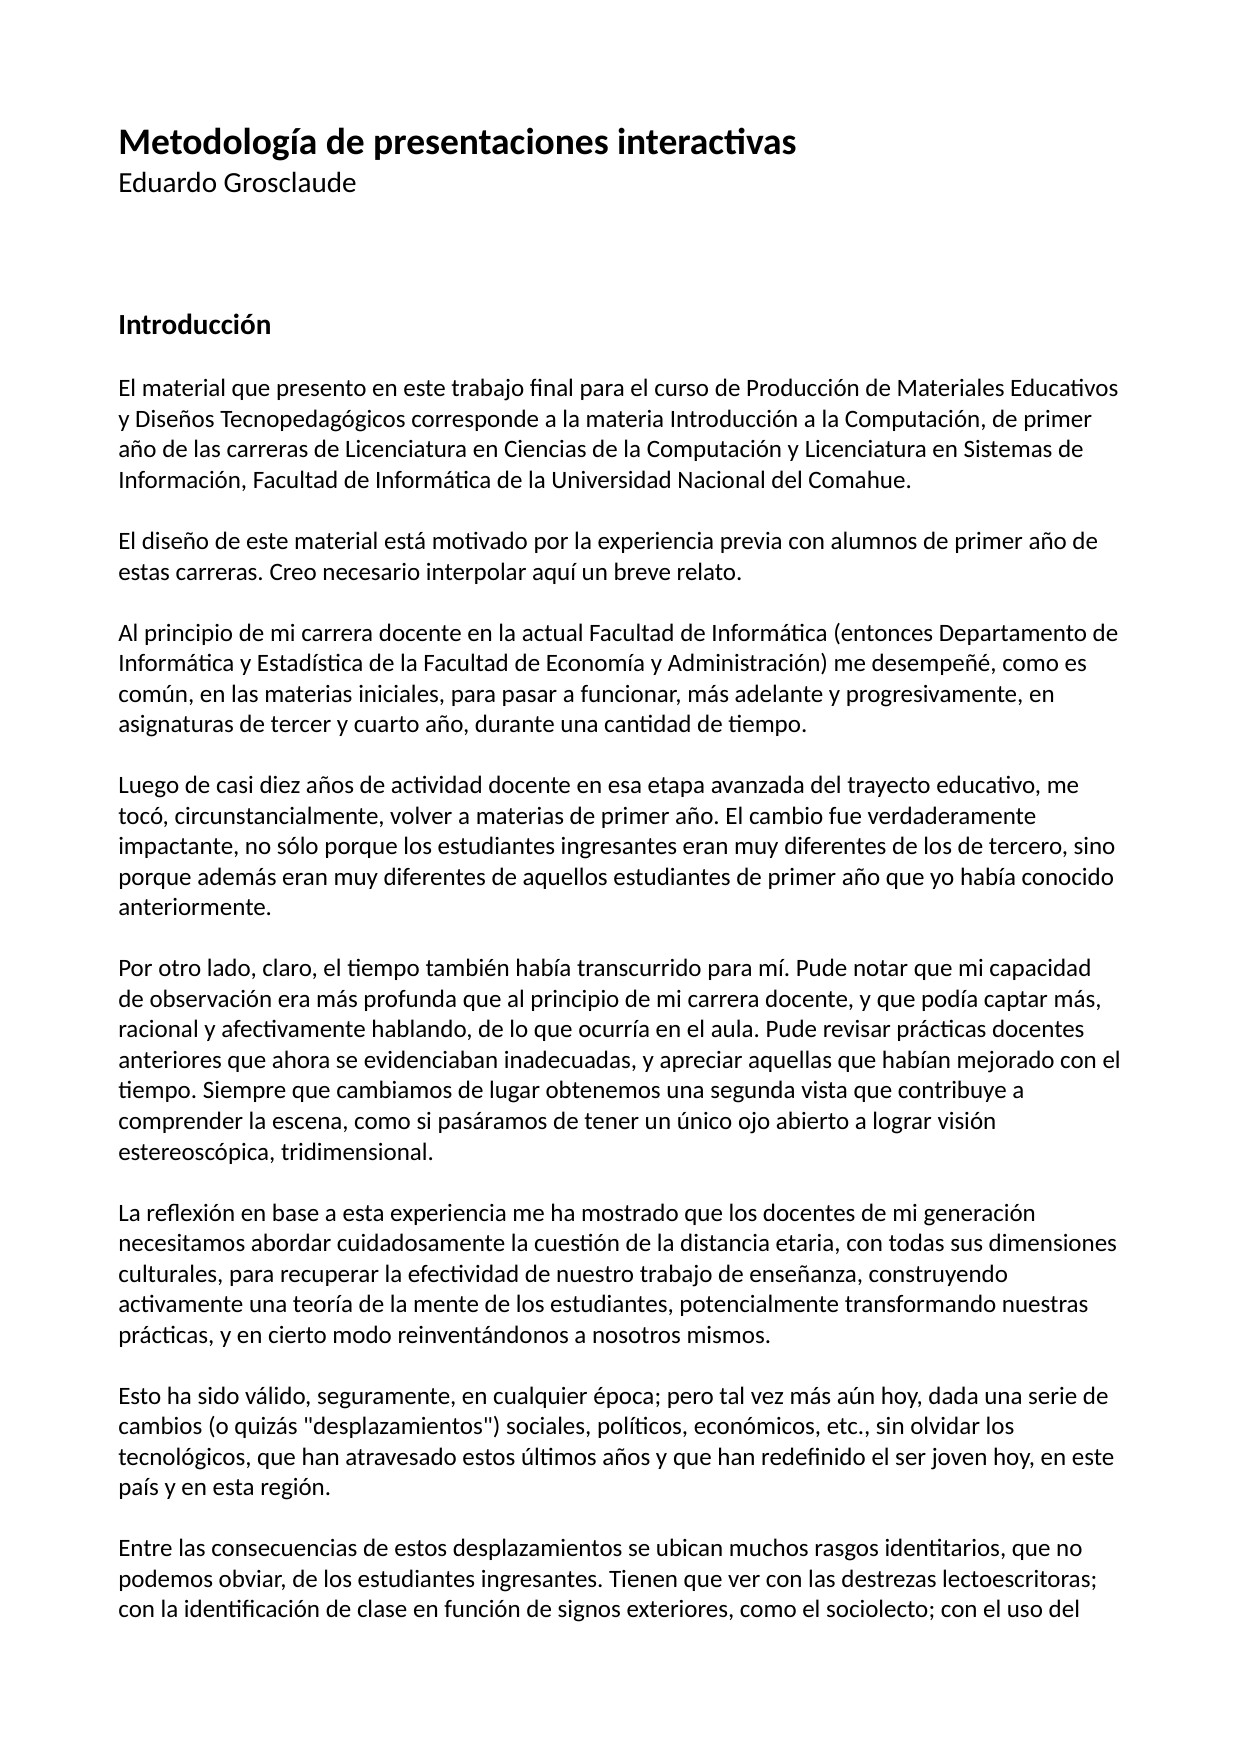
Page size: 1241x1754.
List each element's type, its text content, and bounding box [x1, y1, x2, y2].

text Metodología de presentaciones interactivas [118, 118, 1122, 164]
text La reflexión en base a esta experiencia me ha mostrado que los docentes de mi generación necesitamos abordar cuidadosamente la cuestión de la distancia etaria, con todas sus dimensiones culturales, para recuperar la efectividad de nuestro trabajo de enseñanza, construyendo activamente una teoría de la mente de los estudiantes, potencialmente transformando nuestras prácticas, y en cierto modo reinventándonos a nosotros mismos. [118, 1197, 1122, 1349]
text Entre las consecuencias de estos desplazamientos se ubican muchos rasgos identitarios, que no podemos obviar, de los estudiantes ingresantes. Tienen que ver con las destrezas lectoescritoras; con la identificación de clase en función de signos exteriores, como el sociolecto; con el uso del [118, 1532, 1122, 1624]
text Eduardo Grosclaude [118, 164, 1122, 199]
text Por otro lado, claro, el tiempo también había transcurrido para mí. Pude notar que mi capacidad de observación era más profunda que al principio de mi carrera docente, y que podía captar más, racional y afectivamente hablando, de lo que ocurría en el aula. Pude revisar prácticas docentes anteriores que ahora se evidenciaban inadecuadas, y apreciar aquellas que habían mejorado con el tiempo. Siempre que cambiamos de lugar obtenemos una segunda vista que contribuye a comprender la escena, como si pasáramos de tener un único ojo abierto a lograr visión estereoscópica, tridimensional. [118, 952, 1122, 1166]
text Al principio de mi carrera docente en la actual Facultad de Informática (entonces Departamento de Informática y Estadística de la Facultad de Economía y Administración) me desempeñé, como es común, en las materias iniciales, para pasar a funcionar, más adelante y progresivamente, en asignaturas de tercer y cuarto año, durante una cantidad de tiempo. [118, 617, 1122, 739]
text Luego de casi diez años de actividad docente en esa etapa avanzada del trayecto educativo, me tocó, circunstancialmente, volver a materias de primer año. El cambio fue verdaderamente impactante, no sólo porque los estudiantes ingresantes eran muy diferentes de los de tercero, sino porque además eran muy diferentes de aquellos estudiantes de primer año que yo había conocido anteriormente. [118, 769, 1122, 922]
text El diseño de este material está motivado por la experiencia previa con alumnos de primer año de estas carreras. Creo necesario interpolar aquí un breve relato. [118, 525, 1122, 586]
text El material que presento en este trabajo final para el curso de Producción de Materiales Educativos y Diseños Tecnopedagógicos corresponde a la materia Introducción a la Computación, de primer año de las carreras de Licenciatura en Ciencias de la Computación y Licenciatura en Sistemas de Información, Facultad de Informática de la Universidad Nacional del Comahue. [118, 373, 1122, 495]
text Esto ha sido válido, seguramente, en cualquier época; pero tal vez más aún hoy, dada una serie de cambios (o quizás "desplazamientos") sociales, políticos, económicos, etc., sin olvidar los tecnológicos, que han atravesado estos últimos años y que han redefinido el ser joven hoy, en este país y en esta región. [118, 1380, 1122, 1502]
text Introducción [118, 306, 1122, 342]
